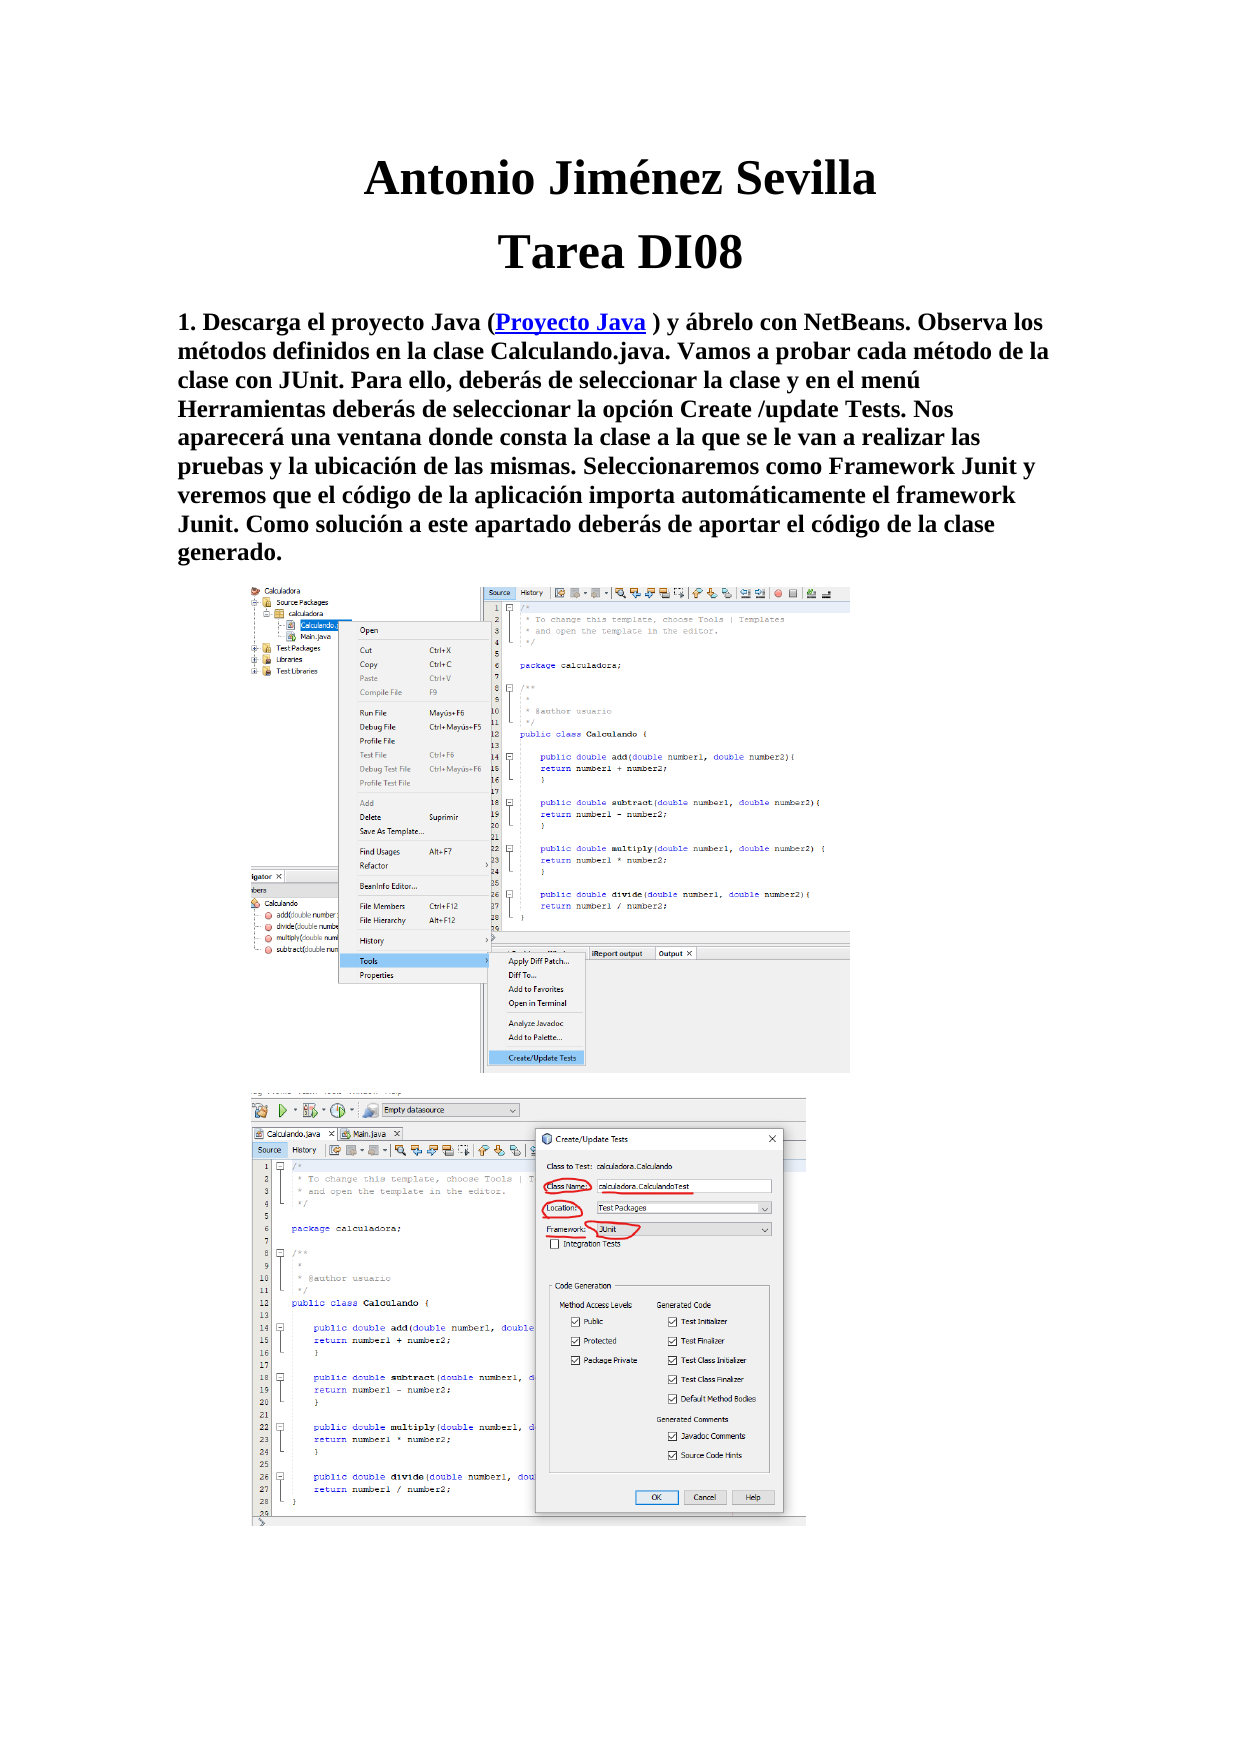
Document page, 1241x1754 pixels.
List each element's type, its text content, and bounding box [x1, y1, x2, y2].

text Tarea DI08 [177, 222, 1063, 280]
text 1. Descarga el proyecto Java (Proyecto Java ) y ábrelo con NetBeans. Observa los métodos definidos en la clase Calculando.java. Vamos a probar cada método de la clase con JUnit. Para ello, deberás de seleccionar la clase y en el menú Herramientas deberás de seleccionar la opción Create /update Tests. Nos aparecerá una ventana donde consta la clase a la que se le van a realizar las pruebas y la ubicación de las mismas. Seleccionaremos como Framework Junit y veremos que el código de la aplicación importa automáticamente el framework Junit. Como solución a este apartado deberás de aportar el código de la clase generado. [177, 307, 1063, 566]
text Antonio Jiménez Sevilla [177, 148, 1063, 205]
